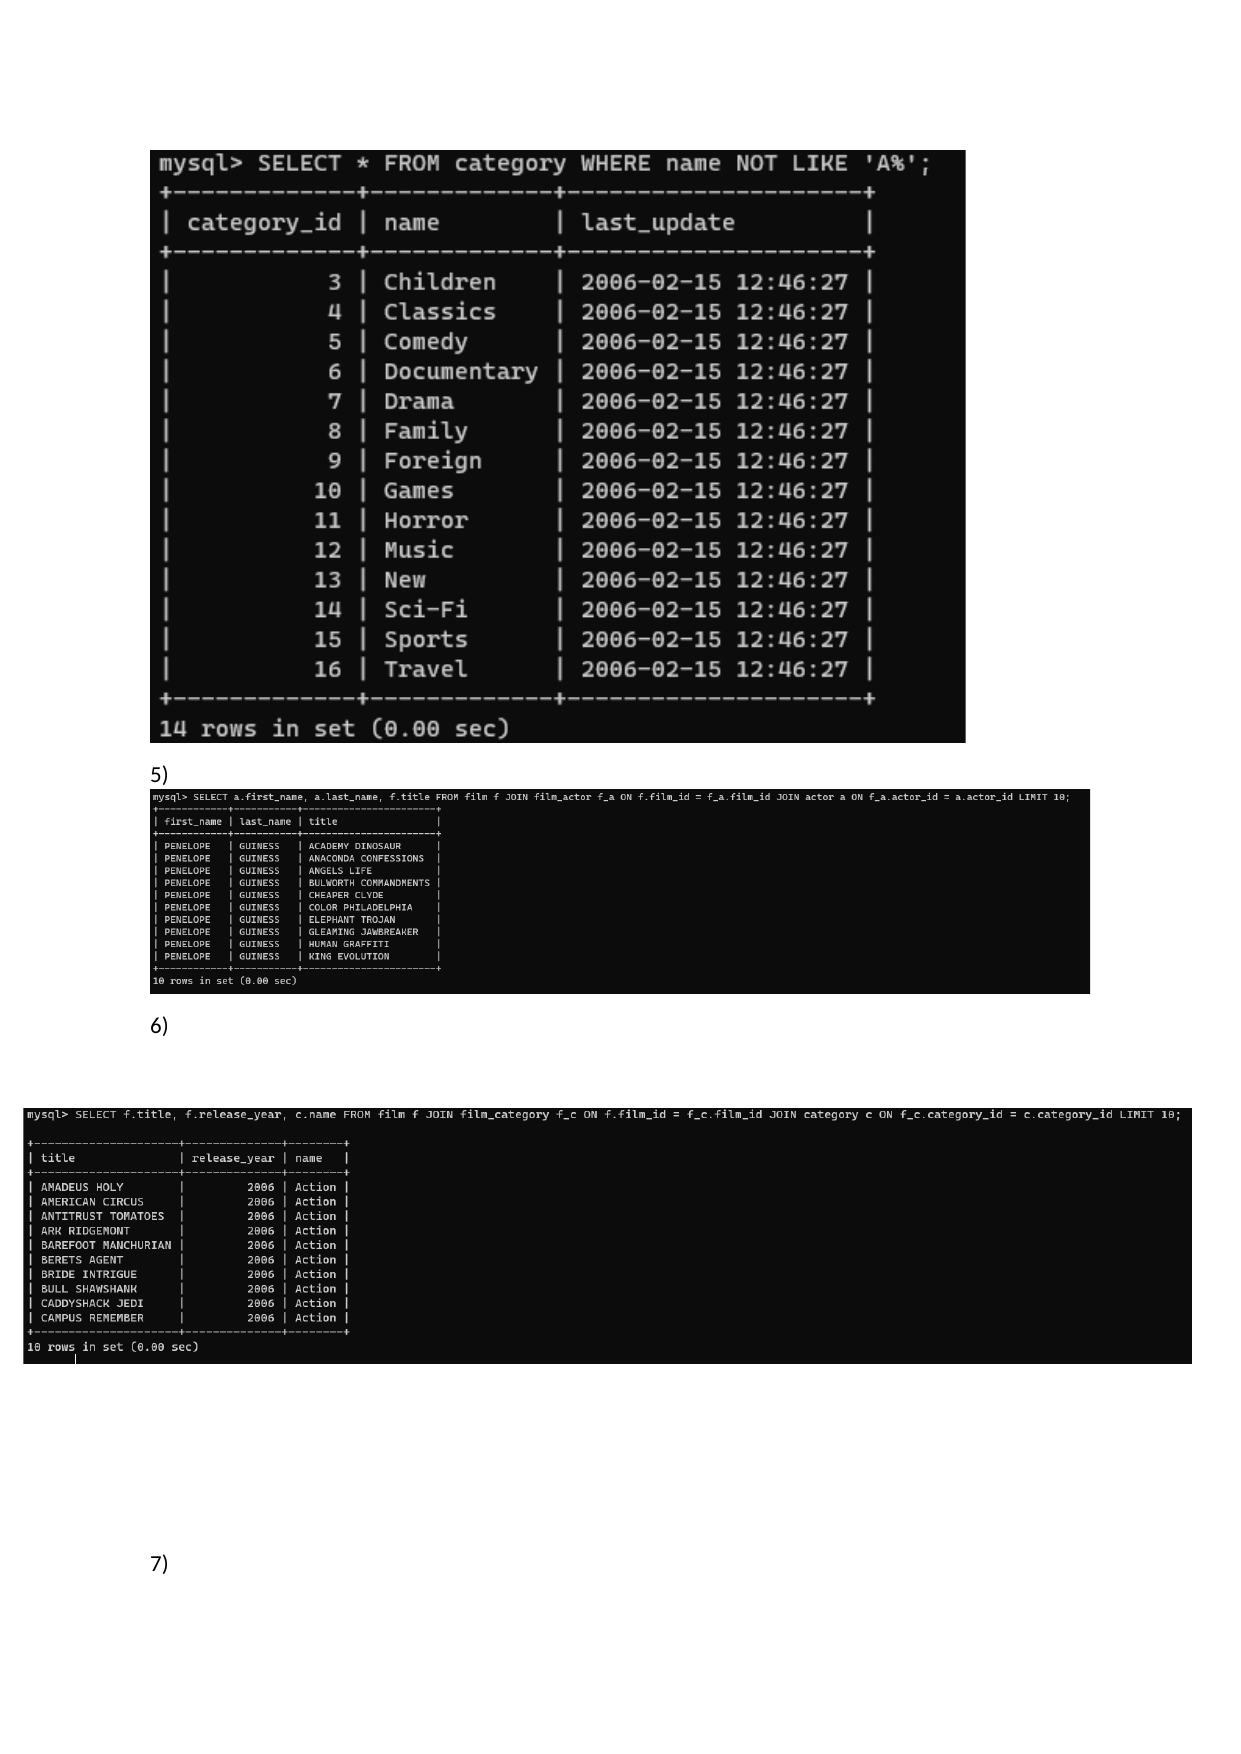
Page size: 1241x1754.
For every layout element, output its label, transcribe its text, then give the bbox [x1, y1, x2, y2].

text 5) [150, 760, 1090, 789]
text 6) [150, 1011, 1090, 1039]
text 7) [150, 1549, 1090, 1577]
